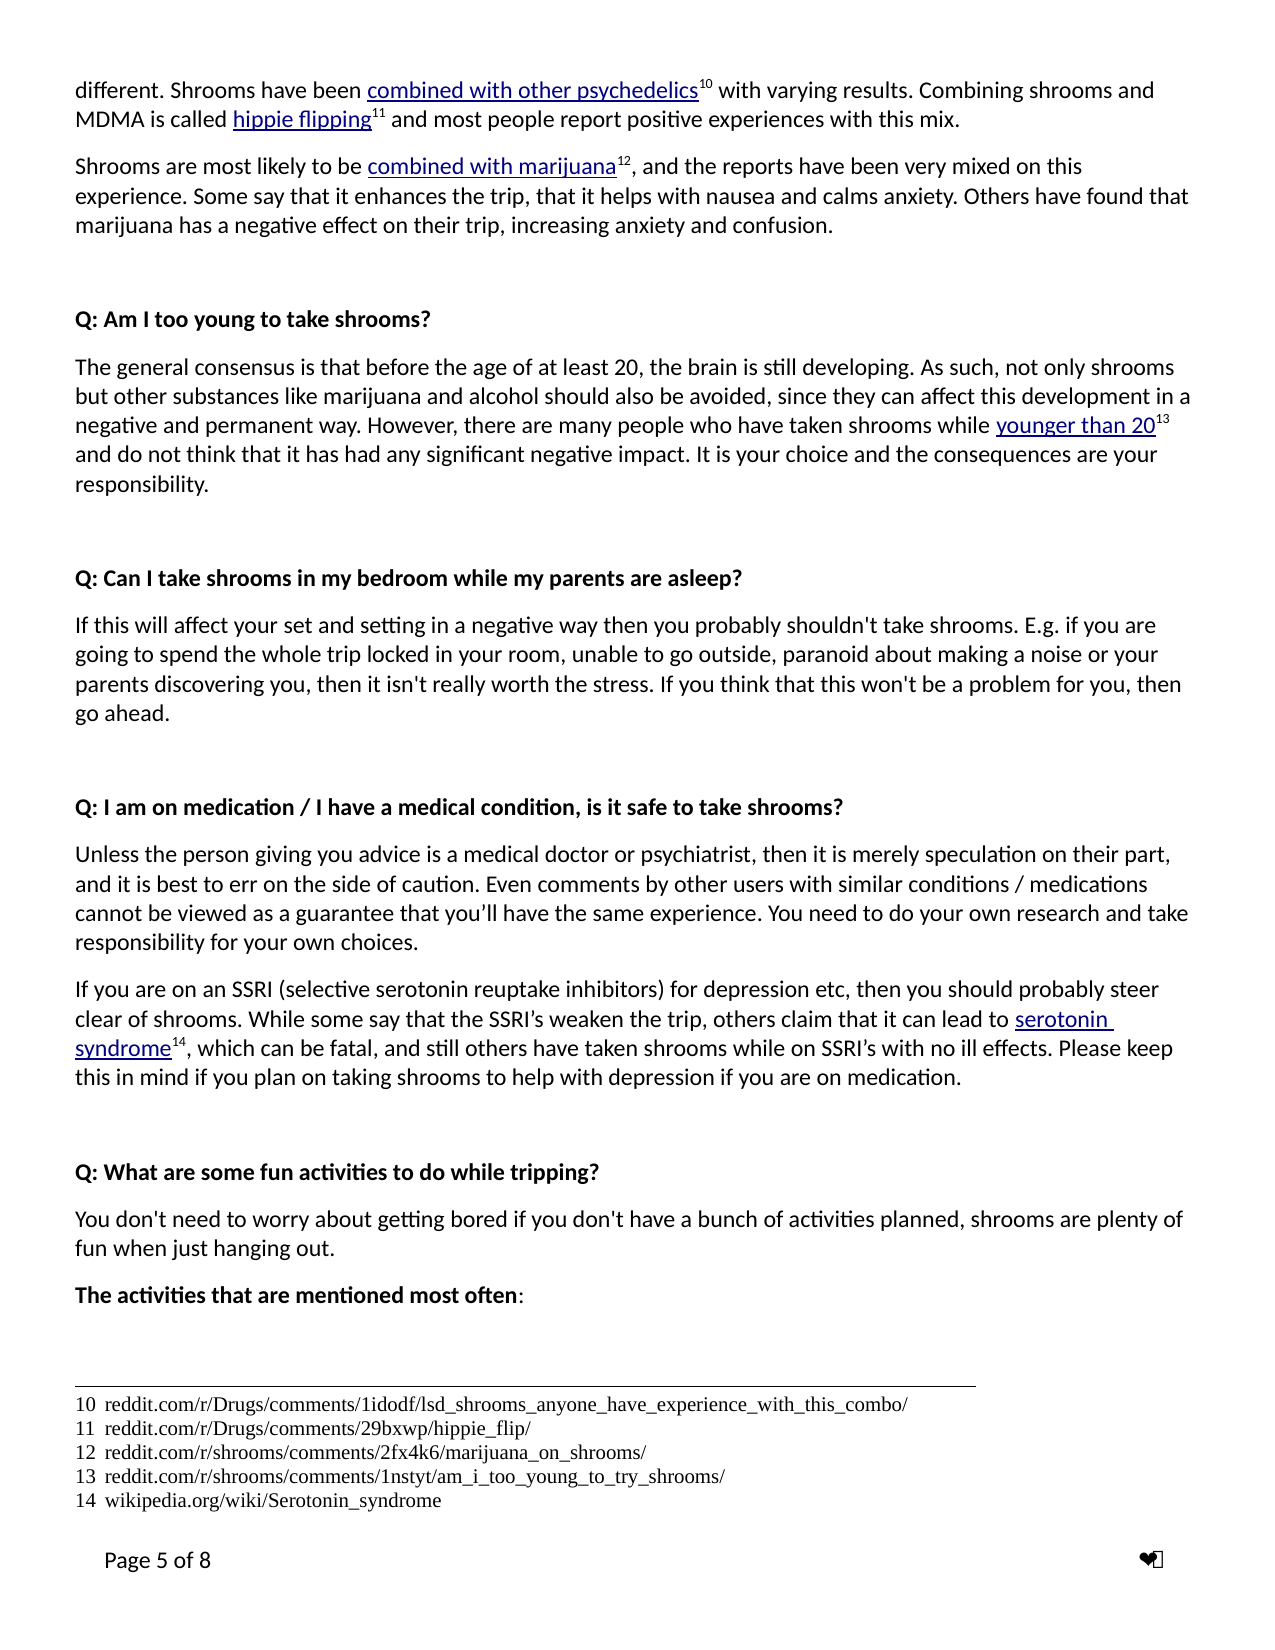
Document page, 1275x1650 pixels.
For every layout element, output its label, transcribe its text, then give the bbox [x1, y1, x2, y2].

text reddit.com/r/shrooms/comments/2fx4k6/marijuana_on_shrooms/ [75, 1440, 1200, 1464]
text If you are on an SSRI (selective serotonin reuptake inhibitors) for depression etc, then you should probably steer clear of shrooms. While some say that the SSRI’s weaken the trip, others claim that it can lead to serotonin syndrome, which can be fatal, and still others have taken shrooms while on SSRI’s with no ill effects. Please keep this in mind if you plan on taking shrooms to help with depression if you are on medication. [75, 974, 1200, 1092]
text reddit.com/r/Drugs/comments/1idodf/lsd_shrooms_anyone_have_experience_with_this_combo/ [75, 1392, 1200, 1416]
text Q: What are some fun activities to do while tripping? [75, 1157, 1200, 1186]
text Q: I am on medication / I have a medical condition, is it safe to take shrooms? [75, 792, 1200, 822]
text The activities that are mentioned most often: [75, 1280, 1200, 1310]
text different. Shrooms have been combined with other psychedelics with varying results. Combining shrooms and MDMA is called hippie flipping and most people report positive experiences with this mix. [75, 75, 1200, 133]
text Unless the person giving you advice is a medical doctor or psychiatrist, then it is merely speculation on their part, and it is best to err on the side of caution. Even comments by other users with similar conditions / medications cannot be viewed as a guarantee that you’ll have the same experience. You need to do your own research and take responsibility for your own choices. [75, 839, 1200, 957]
text You don't need to worry about getting bored if you don't have a bunch of activities planned, shrooms are plenty of fun when just hanging out. [75, 1204, 1200, 1262]
text reddit.com/r/Drugs/comments/29bxwp/hippie_flip/ [75, 1416, 1200, 1440]
text The general consensus is that before the age of at least 20, the brain is still developing. As such, not only shrooms but other substances like marijuana and alcohol should also be avoided, since they can affect this development in a negative and permanent way. However, there are many people who have taken shrooms while younger than 20 and do not think that it has had any significant negative impact. It is your choice and the consequences are your responsibility. [75, 352, 1200, 498]
text Q: Am I too young to take shrooms? [75, 304, 1200, 334]
text Shrooms are most likely to be combined with marijuana, and the reports have been very mixed on this experience. Some say that it enhances the trip, that it helps with nausea and calms anxiety. Others have found that marijuana has a negative effect on their trip, increasing anxiety and confusion. [75, 151, 1200, 239]
text reddit.com/r/shrooms/comments/1nstyt/am_i_too_young_to_try_shrooms/ [75, 1464, 1200, 1488]
text wikipedia.org/wiki/Serotonin_syndrome [75, 1488, 1200, 1512]
text Q: Can I take shrooms in my bedroom while my parents are asleep? [75, 563, 1200, 592]
text If this will affect your set and setting in a negative way then you probably shouldn't take shrooms. E.g. if you are going to spend the whole trip locked in your room, unable to go outside, paranoid about making a noise or your parents discovering you, then it isn't really worth the stress. If you think that this won't be a problem for you, then go ahead. [75, 610, 1200, 727]
